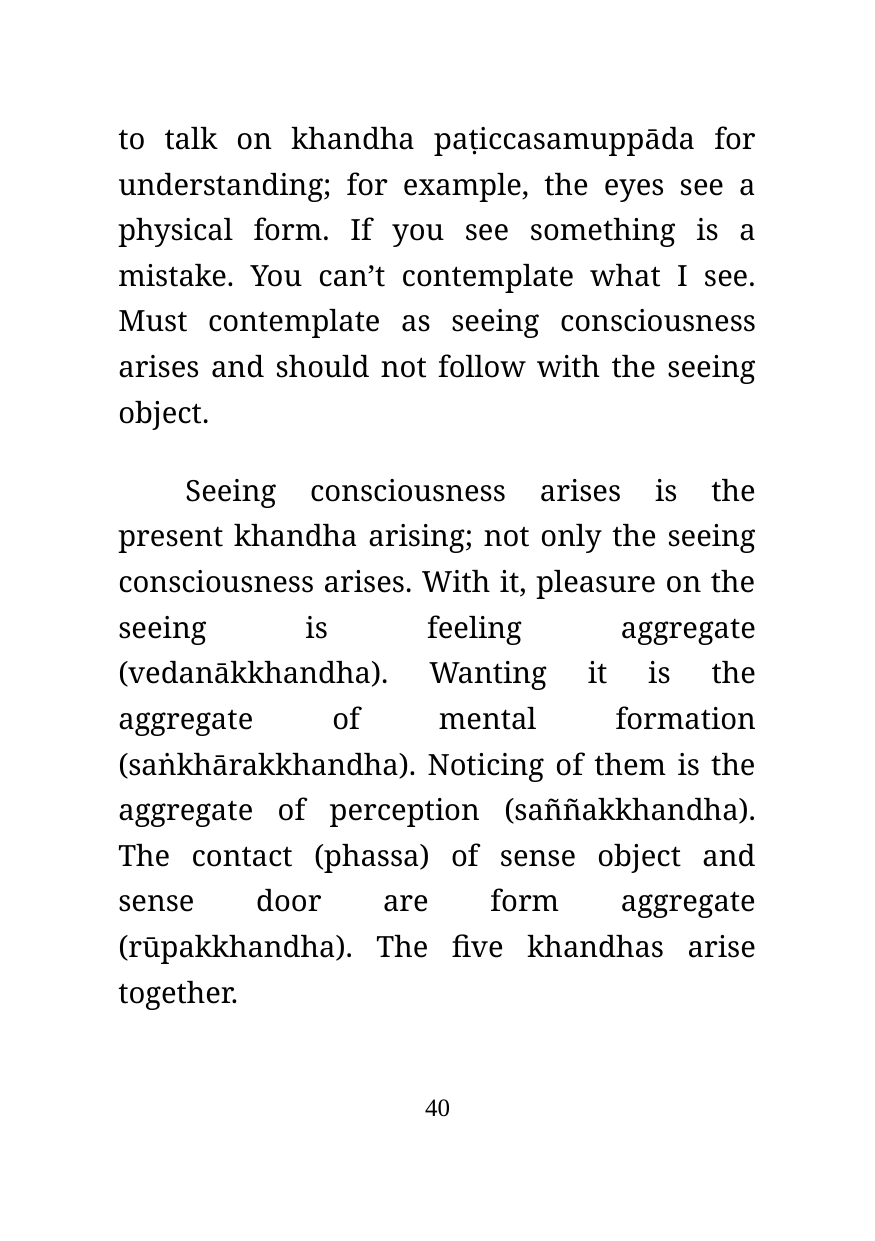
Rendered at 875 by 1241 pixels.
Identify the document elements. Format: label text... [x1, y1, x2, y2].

text Seeing consciousness arises is the present khandha arising; not only the seeing consciousness arises. With it, pleasure on the seeing is feeling aggregate (vedanākkhandha). Wanting it is the aggregate of mental formation (saṅkhārakkhandha). Noticing of them is the aggregate of perception (saññakkhandha). The contact (phassa) of sense object and sense door are form aggregate (rūpakkhandha). The five khandhas arise together. [118, 470, 756, 1012]
text to talk on khandha paṭiccasamuppāda for understanding; for example, the eyes see a physical form. If you see something is a mistake. You can’t contemplate what I see. Must contemplate as seeing consciousness arises and should not follow with the seeing object. [118, 118, 756, 432]
